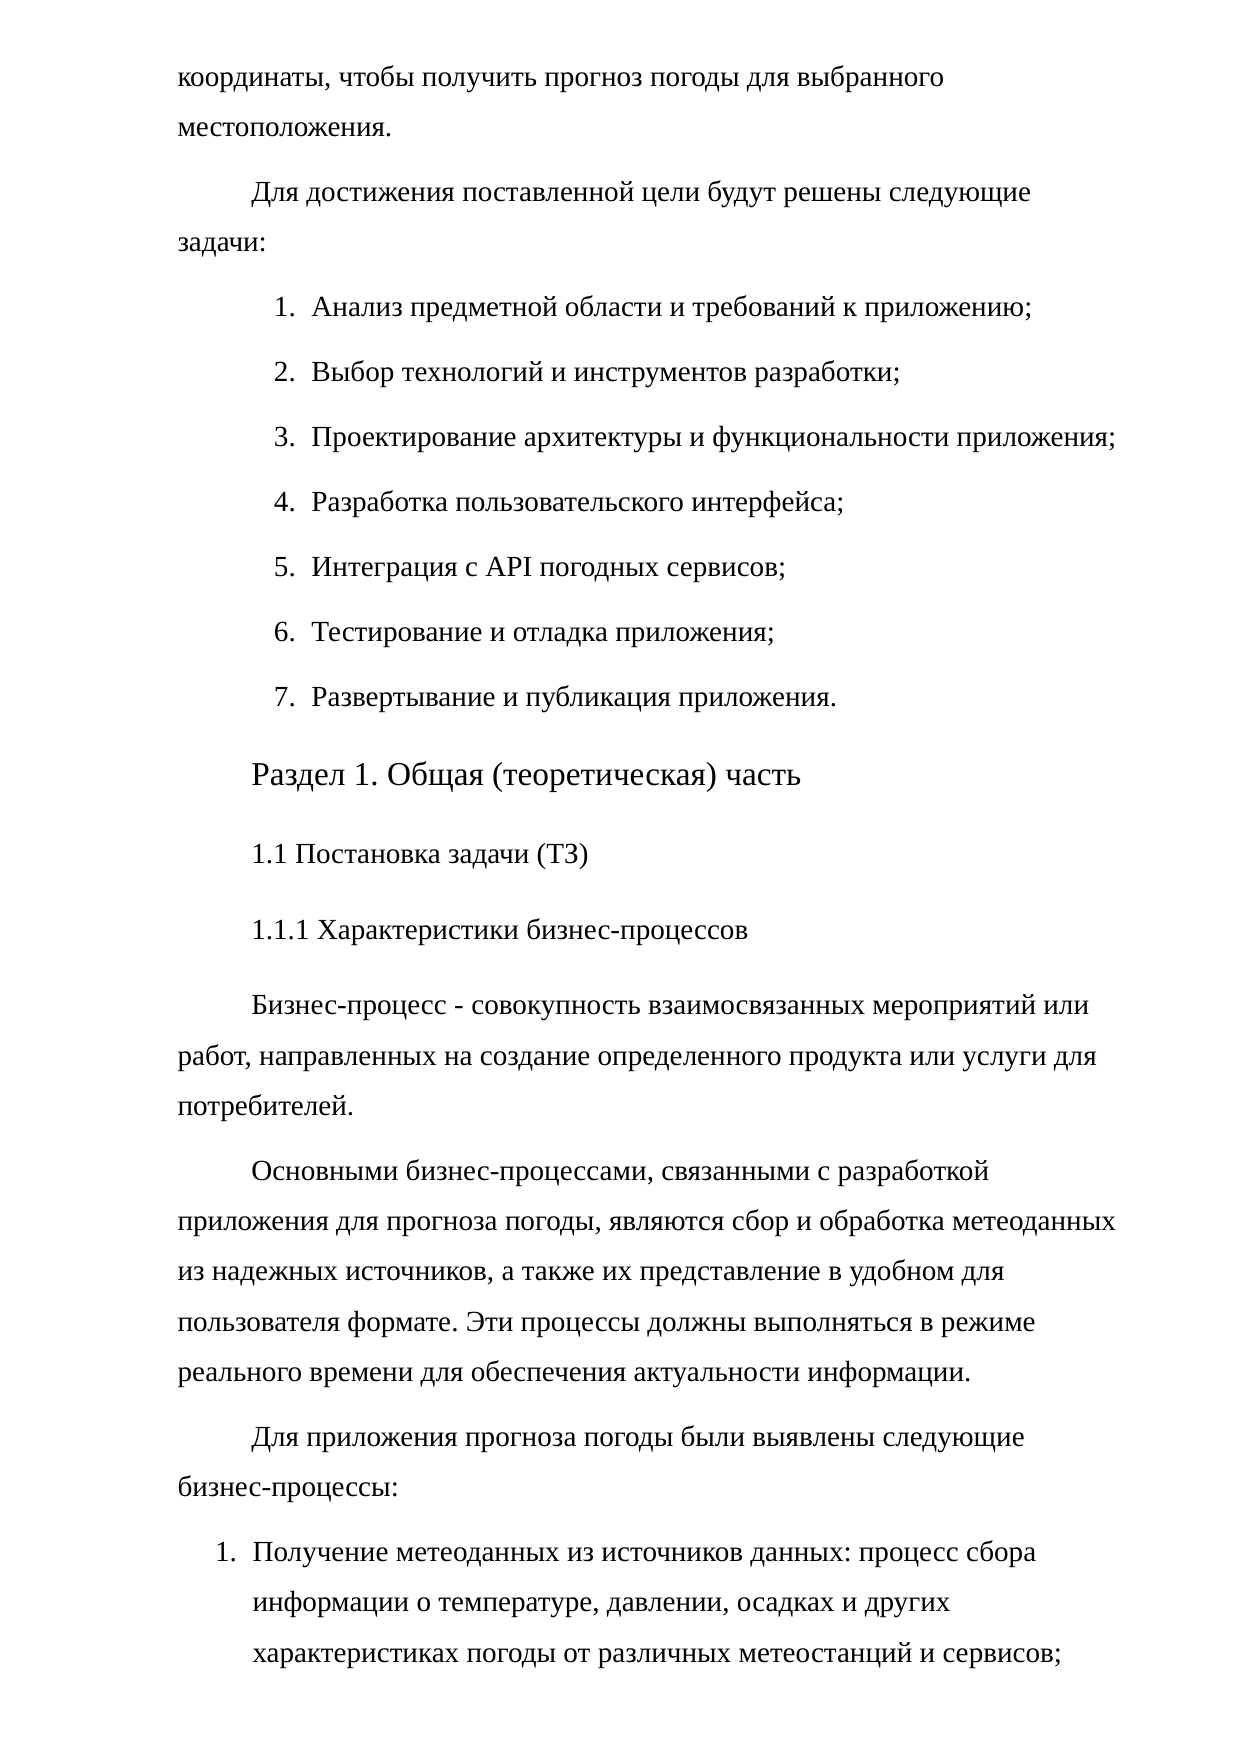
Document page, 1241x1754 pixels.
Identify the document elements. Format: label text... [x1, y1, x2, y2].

list Развертывание и публикация приложения. [274, 679, 1122, 712]
subtitle 1.1.1 Характеристики бизнес-процессов [177, 912, 1122, 946]
text Для приложения прогноза погоды были выявлены следующие бизнес-процессы: [177, 1419, 1122, 1503]
subtitle Раздел 1. Общая (теоретическая) часть [177, 754, 1122, 792]
text Бизнес-процесс - совокупность взаимосвязанных мероприятий или работ, направленных на создание определенного продукта или услуги для потребителей. [177, 987, 1122, 1121]
list Анализ предметной области и требований к приложению; [274, 289, 1122, 323]
text координаты, чтобы получить прогноз погоды для выбранного местоположения. [177, 59, 1122, 143]
list Разработка пользовательского интерфейса; [274, 484, 1122, 518]
subtitle 1.1 Постановка задачи (ТЗ) [177, 837, 1122, 870]
text Для достижения поставленной цели будут решены следующие задачи: [177, 174, 1122, 258]
list Тестирование и отладка приложения; [274, 614, 1122, 647]
text Основными бизнес-процессами, связанными с разработкой приложения для прогноза погоды, являются сбор и обработка метеоданных из надежных источников, а также их представление в удобном для пользователя формате. Эти процессы должны выполняться в режиме реального времени для обеспечения актуальности информации. [177, 1153, 1122, 1388]
list Проектирование архитектуры и функциональности приложения; [274, 419, 1122, 453]
list Интеграция с API погодных сервисов; [274, 549, 1122, 583]
list Получение метеоданных из источников данных: процесс сбора информации о температуре, давлении, осадках и других характеристиках погоды от различных метеостанций и сервисов; [215, 1534, 1122, 1668]
list Выбор технологий и инструментов разработки; [274, 354, 1122, 388]
